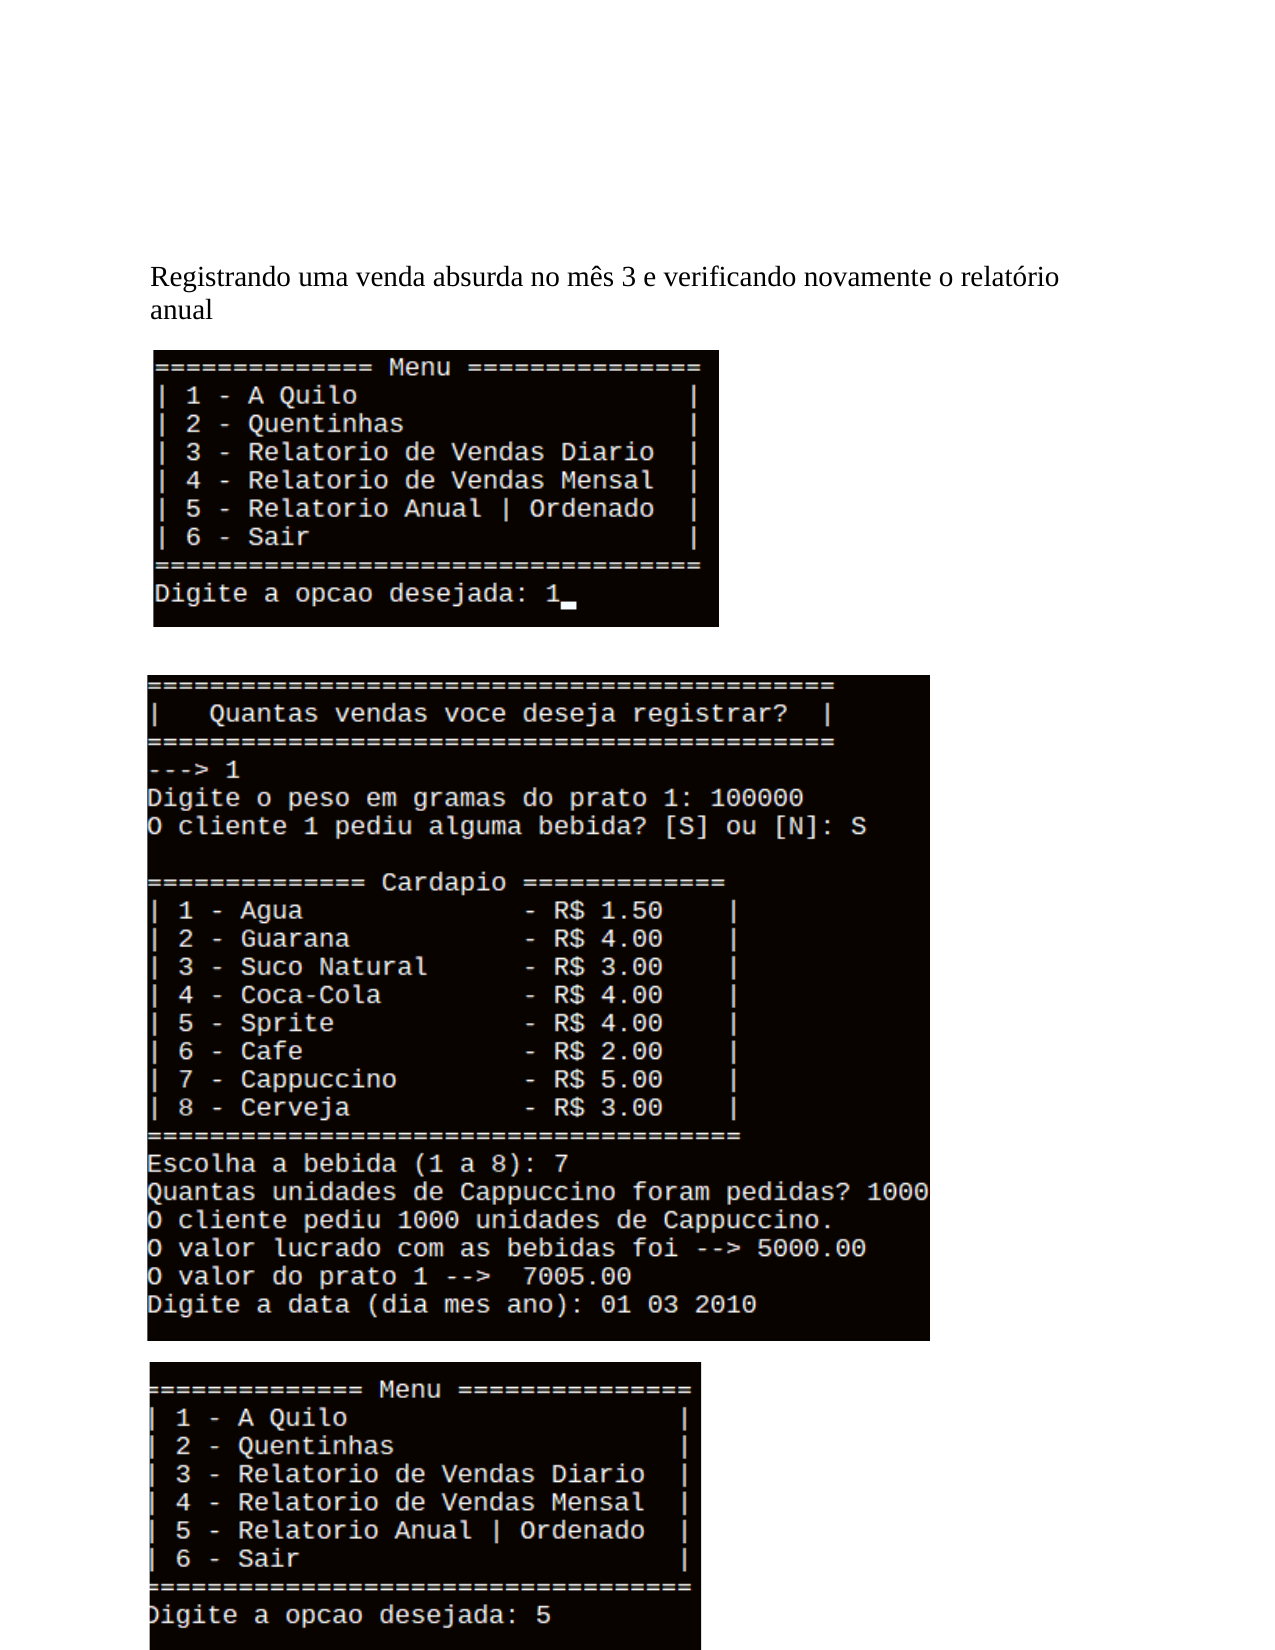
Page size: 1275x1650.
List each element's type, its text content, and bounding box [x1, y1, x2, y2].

picture [153, 350, 719, 627]
picture [147, 675, 930, 1341]
picture [149, 1362, 702, 1650]
text Registrando uma venda absurda no mês 3 e verificando novamente o relatório anual [150, 259, 1125, 1332]
